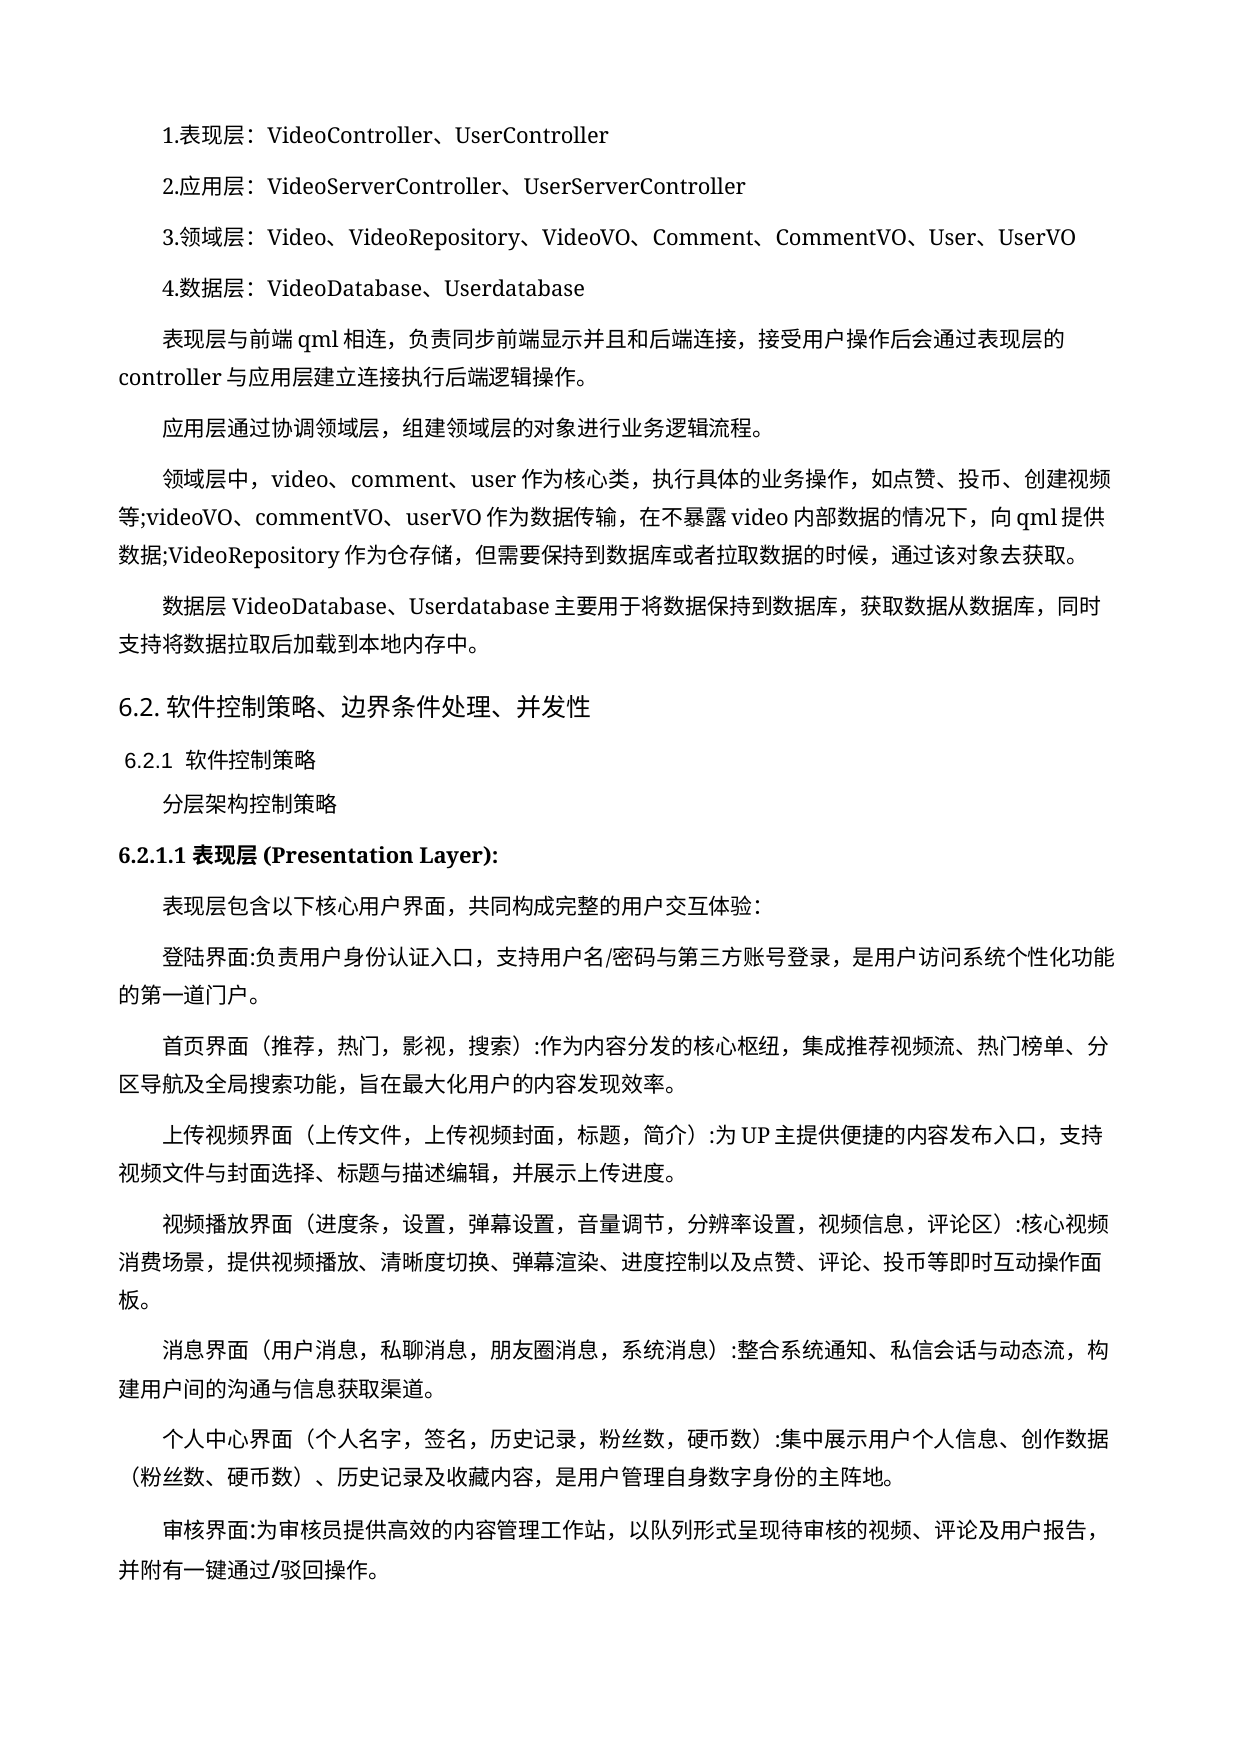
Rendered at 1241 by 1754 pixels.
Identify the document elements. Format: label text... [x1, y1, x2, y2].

text 审核界面:为审核员提供高效的内容管理工作站，以队列形式呈现待审核的视频、评论及用户报告，并附有一键通过/驳回操作。 [118, 1511, 1122, 1586]
text 首页界面（推荐，热门，影视，搜索）:作为内容分发的核心枢纽，集成推荐视频流、热门榜单、分区导航及全局搜索功能，旨在最大化用户的内容发现效率。 [118, 1029, 1122, 1099]
subtitle 软件控制策略、边界条件处理、并发性 [118, 688, 1122, 724]
text 表现层包含以下核心用户界面，共同构成完整的用户交互体验： [118, 889, 1122, 921]
text 1.表现层：VideoController、UserController [118, 118, 1122, 150]
text 3.领域层：Video、VideoRepository、VideoVO、Comment、CommentVO、User、UserVO [118, 220, 1122, 252]
text 消息界面（用户消息，私聊消息，朋友圈消息，系统消息）:整合系统通知、私信会话与动态流，构建用户间的沟通与信息获取渠道。 [118, 1333, 1122, 1403]
text 登陆界面:负责用户身份认证入口，支持用户名/密码与第三方账号登录，是用户访问系统个性化功能的第一道门户。 [118, 940, 1122, 1010]
text 视频播放界面（进度条，设置，弹幕设置，音量调节，分辨率设置，视频信息，评论区）:核心视频消费场景，提供视频播放、清晰度切换、弹幕渲染、进度控制以及点赞、评论、投币等即时互动操作面板。 [118, 1207, 1122, 1314]
text 个人中心界面（个人名字，签名，历史记录，粉丝数，硬币数）:集中展示用户个人信息、创作数据（粉丝数、硬币数）、历史记录及收藏内容，是用户管理自身数字身份的主阵地。 [118, 1422, 1122, 1492]
text 上传视频界面（上传文件，上传视频封面，标题，简介）:为UP主提供便捷的内容发布入口，支持视频文件与封面选择、标题与描述编辑，并展示上传进度。 [118, 1118, 1122, 1188]
text 领域层中，video、comment、user作为核心类，执行具体的业务操作，如点赞、投币、创建视频等;videoVO、commentVO、userVO作为数据传输，在不暴露video内部数据的情况下，向qml提供数据;VideoRepository作为仓存储，但需要保持到数据库或者拉取数据的时候，通过该对象去获取。 [118, 462, 1122, 570]
text 分层架构控制策略 [118, 787, 1122, 819]
text 数据层VideoDatabase、Userdatabase主要用于将数据保持到数据库，获取数据从数据库，同时支持将数据拉取后加载到本地内存中。 [118, 589, 1122, 659]
text 4.数据层：VideoDatabase、Userdatabase [118, 271, 1122, 303]
subtitle 软件控制策略 [118, 743, 1122, 775]
text 6.2.1.1 表现层 (Presentation Layer): [118, 838, 1122, 870]
text 应用层通过协调领域层，组建领域层的对象进行业务逻辑流程。 [118, 411, 1122, 443]
text 表现层与前端qml相连，负责同步前端显示并且和后端连接，接受用户操作后会通过表现层的controller与应用层建立连接执行后端逻辑操作。 [118, 322, 1122, 392]
text 2.应用层：VideoServerController、UserServerController [118, 169, 1122, 201]
